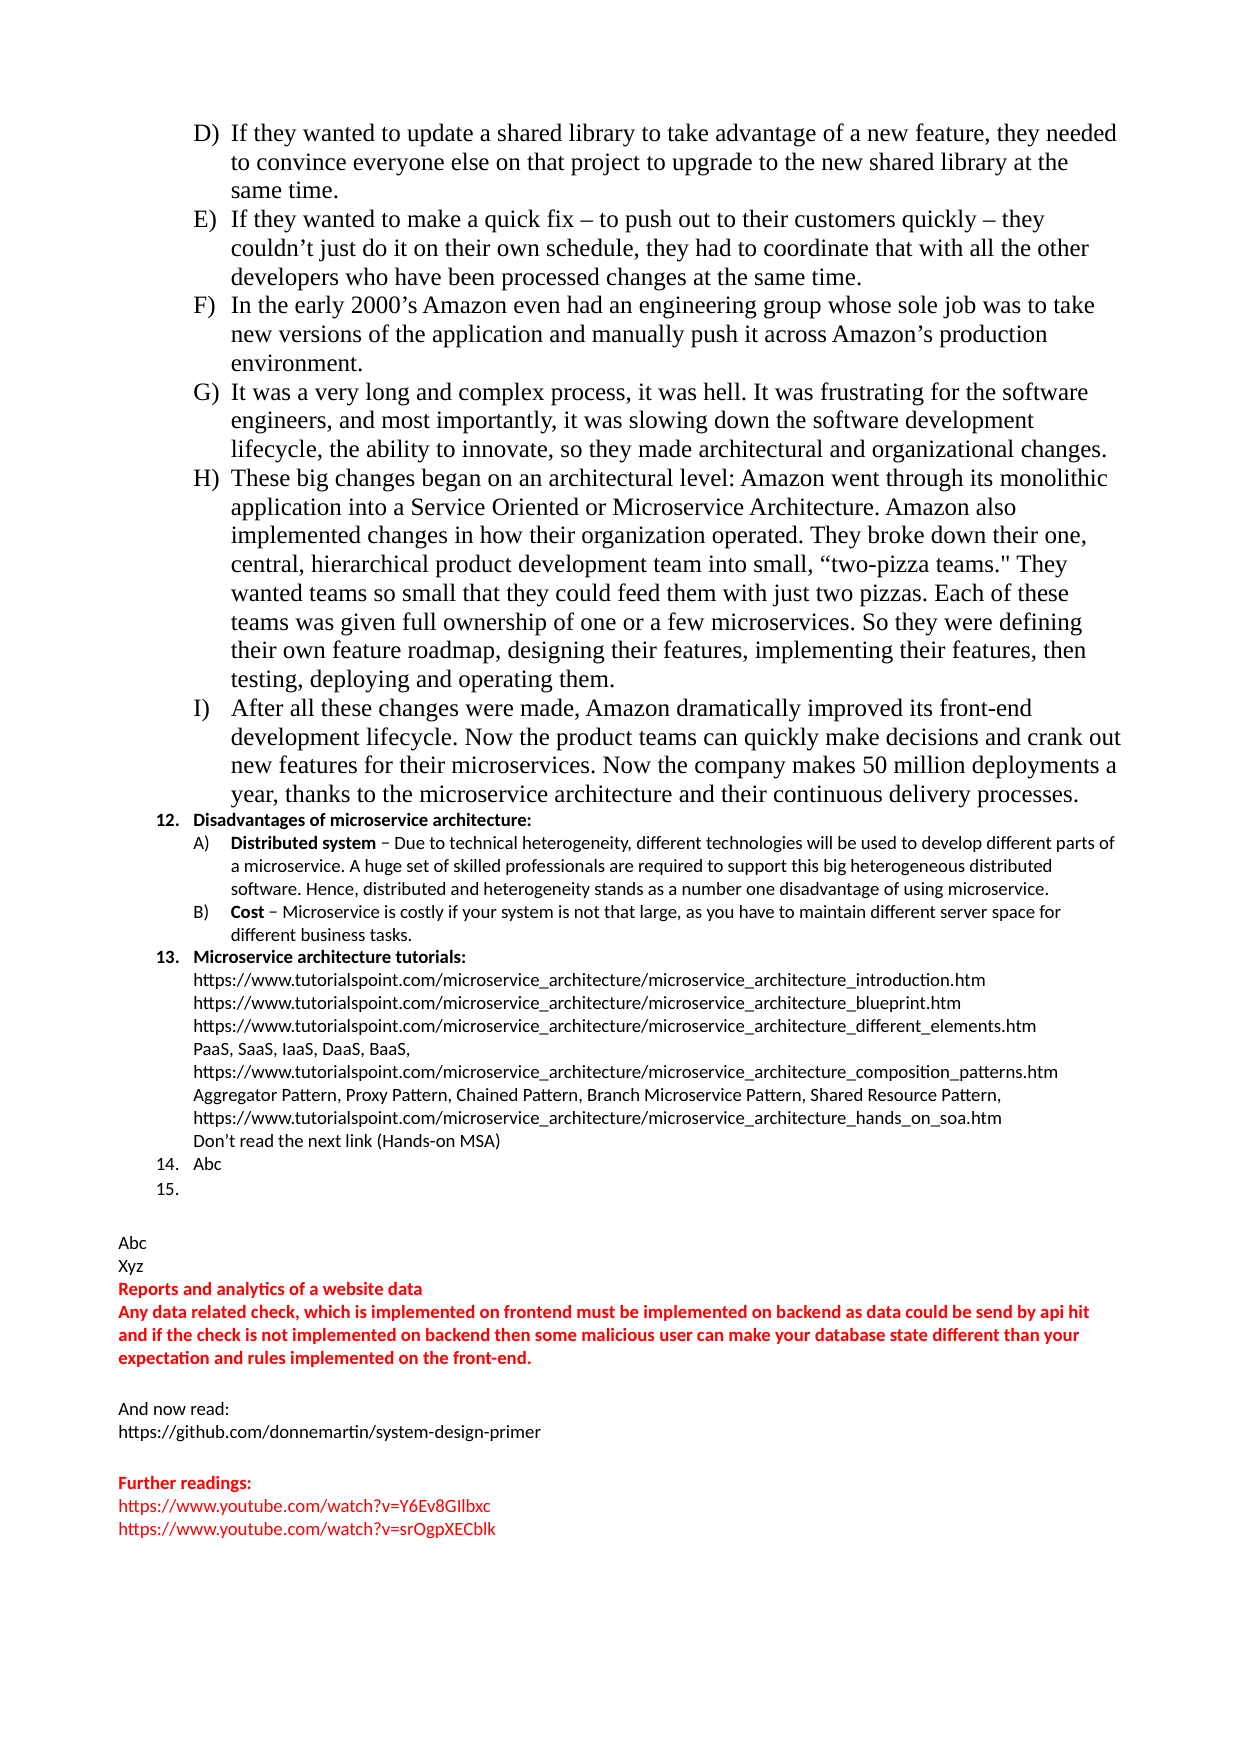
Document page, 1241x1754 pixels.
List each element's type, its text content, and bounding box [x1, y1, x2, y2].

text https://www.youtube.com/watch?v=Y6Ev8GIlbxc [118, 1494, 1122, 1517]
list https://www.tutorialspoint.com/microservice_architecture/microservice_architecture_different_elements.htm [156, 1014, 1122, 1037]
list In the early 2000’s Amazon even had an engineering group whose sole job was to take new versions of the application and manually push it across Amazon’s production environment. [193, 291, 1122, 377]
text Xyz [118, 1254, 1122, 1277]
text And now read: [118, 1397, 1122, 1420]
list Distributed system − Due to technical heterogeneity, different technologies will be used to develop different parts of a microservice. A huge set of skilled professionals are required to support this big heterogeneous distributed software. Hence, distributed and heterogeneity stands as a number one disadvantage of using microservice. [193, 831, 1122, 900]
list Disadvantages of microservice architecture: [156, 808, 1122, 831]
text Abc [118, 1231, 1122, 1254]
list https://www.tutorialspoint.com/microservice_architecture/microservice_architecture_blueprint.htm [156, 991, 1122, 1014]
list Don’t read the next link (Hands-on MSA) [156, 1129, 1122, 1152]
list If they wanted to update a shared library to take advantage of a new feature, they needed to convince everyone else on that project to upgrade to the new shared library at the same time. [193, 118, 1122, 204]
list After all these changes were made, Amazon dramatically improved its front-end development lifecycle. Now the product teams can quickly make decisions and crank out new features for their microservices. Now the company makes 50 million deployments a year, thanks to the microservice architecture and their continuous delivery processes. [193, 693, 1122, 808]
list These big changes began on an architectural level: Amazon went through its monolithic application into a Service Oriented or Microservice Architecture. Amazon also implemented changes in how their organization operated. They broke down their one, central, hierarchical product development team into small, “two-pizza teams." They wanted teams so small that they could feed them with just two pizzas. Each of these teams was given full ownership of one or a few microservices. So they were defining their own feature roadmap, designing their features, implementing their features, then testing, deploying and operating them. [193, 463, 1122, 693]
list It was a very long and complex process, it was hell. It was frustrating for the software engineers, and most importantly, it was slowing down the software development lifecycle, the ability to innovate, so they made architectural and organizational changes. [193, 377, 1122, 463]
list If they wanted to make a quick fix – to push out to their customers quickly – they couldn’t just do it on their own schedule, they had to coordinate that with all the other developers who have been processed changes at the same time. [193, 204, 1122, 291]
list https://www.tutorialspoint.com/microservice_architecture/microservice_architecture_hands_on_soa.htm [156, 1106, 1122, 1129]
text Any data related check, which is implemented on frontend must be implemented on backend as data could be send by api hit and if the check is not implemented on backend then some malicious user can make your database state different than your expectation and rules implemented on the front-end. [118, 1300, 1122, 1369]
text https://github.com/donnemartin/system-design-primer [118, 1420, 1122, 1443]
list Aggregator Pattern, Proxy Pattern, Chained Pattern, Branch Microservice Pattern, Shared Resource Pattern, [156, 1083, 1122, 1106]
list Microservice architecture tutorials: [156, 946, 1122, 968]
text Further readings: [118, 1471, 1122, 1494]
list https://www.tutorialspoint.com/microservice_architecture/microservice_architecture_introduction.htm [156, 968, 1122, 991]
list https://www.tutorialspoint.com/microservice_architecture/microservice_architecture_composition_patterns.htm [156, 1060, 1122, 1083]
list PaaS, SaaS, IaaS, DaaS, BaaS, [156, 1037, 1122, 1060]
list Cost − Microservice is costly if your system is not that large, as you have to maintain different server space for different business tasks. [193, 900, 1122, 946]
text https://www.youtube.com/watch?v=srOgpXECblk [118, 1517, 1122, 1540]
list Abc [156, 1152, 1122, 1175]
text Reports and analytics of a website data [118, 1277, 1122, 1300]
